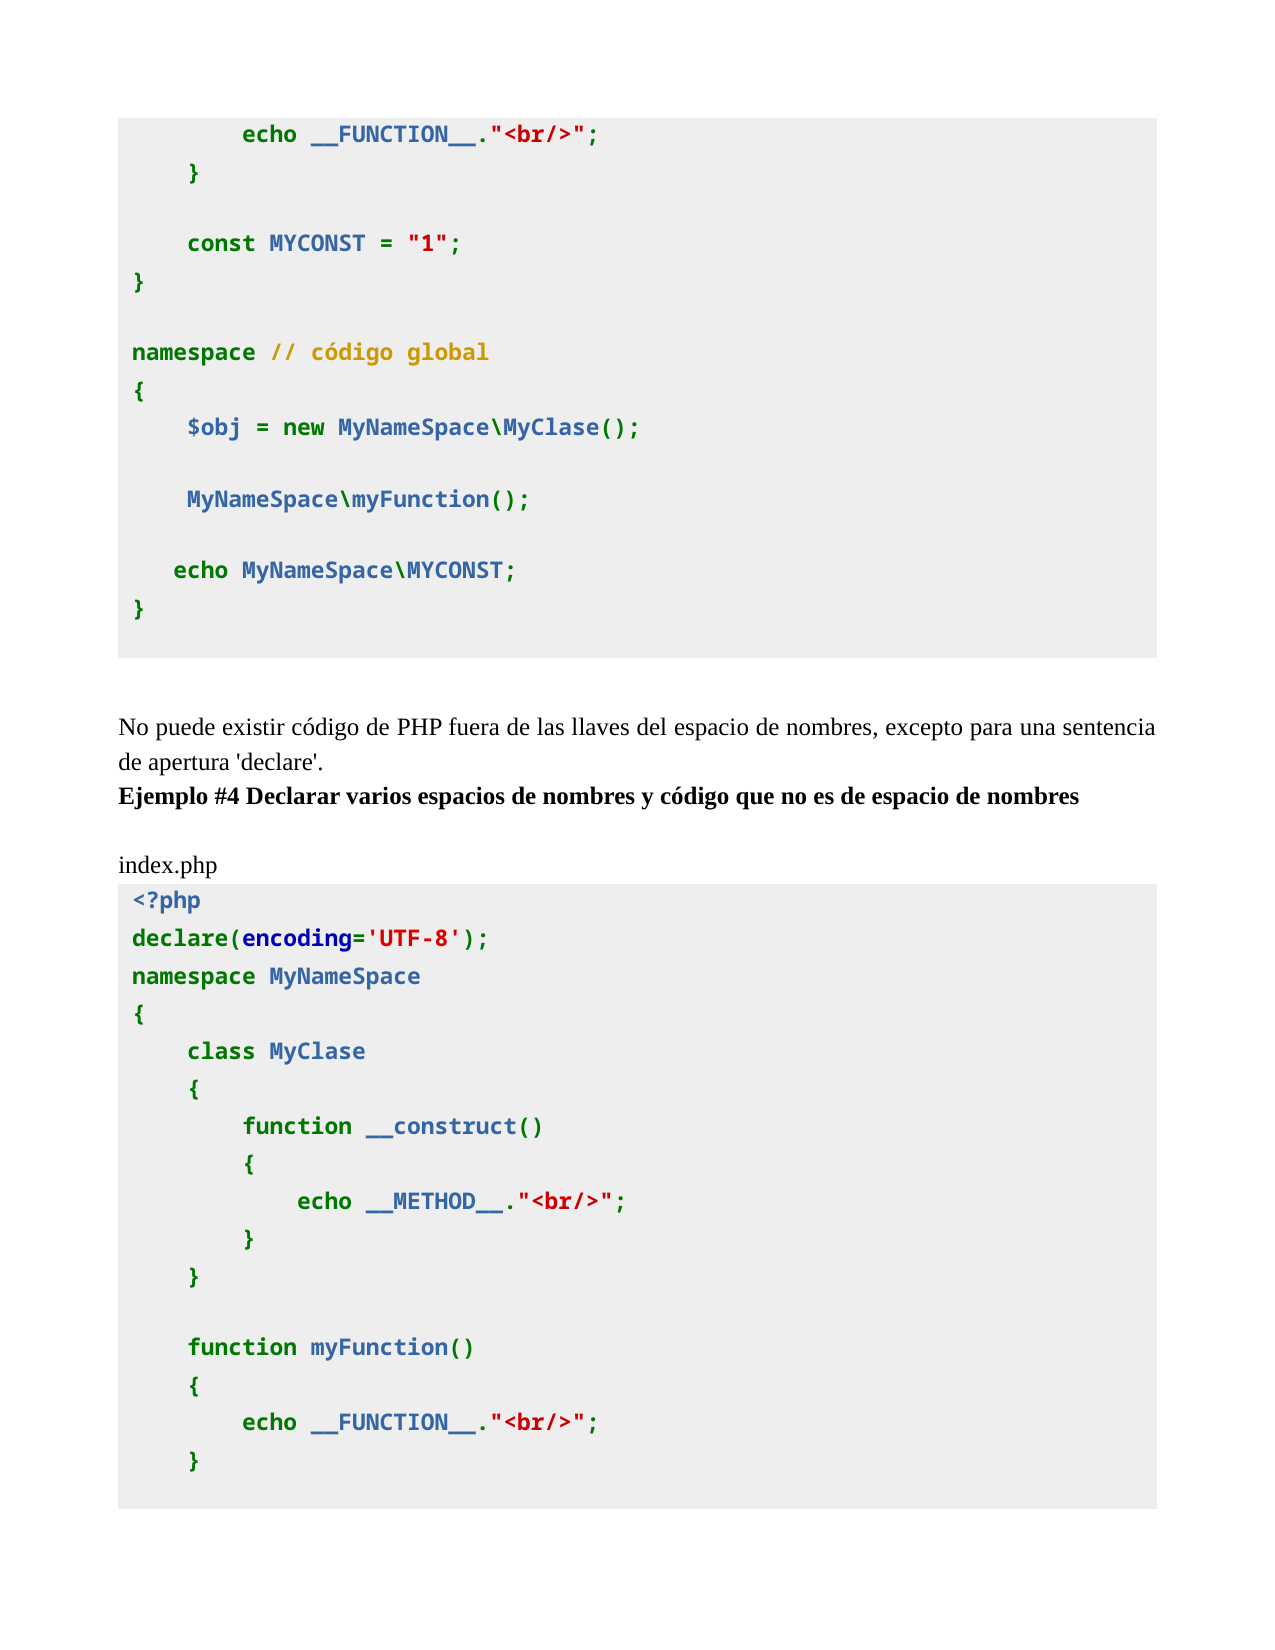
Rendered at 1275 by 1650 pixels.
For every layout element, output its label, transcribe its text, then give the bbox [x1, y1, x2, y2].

text MyNameSpace\myFunction(); [118, 483, 1157, 514]
text { [118, 997, 1157, 1028]
text { [118, 374, 1157, 405]
text } [118, 1444, 1157, 1475]
text } [118, 156, 1157, 187]
text } [118, 592, 1157, 623]
text class MyClase [118, 1034, 1157, 1066]
text namespace MyNameSpace [118, 959, 1157, 991]
text echo __FUNCTION__."<br/>"; [118, 118, 1157, 149]
text { [118, 1147, 1157, 1178]
text function myFunction() [118, 1331, 1157, 1362]
text } [118, 265, 1157, 296]
text declare(encoding='UTF-8'); [118, 922, 1157, 953]
text } [118, 1259, 1157, 1291]
text const MYCONST = "1"; [118, 227, 1157, 258]
text { [118, 1072, 1157, 1103]
text <?php [118, 884, 1157, 916]
text echo MyNameSpace\MYCONST; [118, 554, 1157, 586]
text Ejemplo #4 Declarar varios espacios de nombres y código que no es de espacio de nombres [118, 781, 1157, 810]
text index.php [118, 850, 1157, 879]
text echo __FUNCTION__."<br/>"; [118, 1406, 1157, 1437]
text No puede existir código de PHP fuera de las llaves del espacio de nombres, excepto para una sentencia de apertura 'declare'. [118, 712, 1157, 776]
text { [118, 1369, 1157, 1400]
text namespace // código global [118, 336, 1157, 367]
text $obj = new MyNameSpace\MyClase(); [118, 411, 1157, 442]
text } [118, 1222, 1157, 1253]
text echo __METHOD__."<br/>"; [118, 1184, 1157, 1216]
text function __construct() [118, 1109, 1157, 1141]
